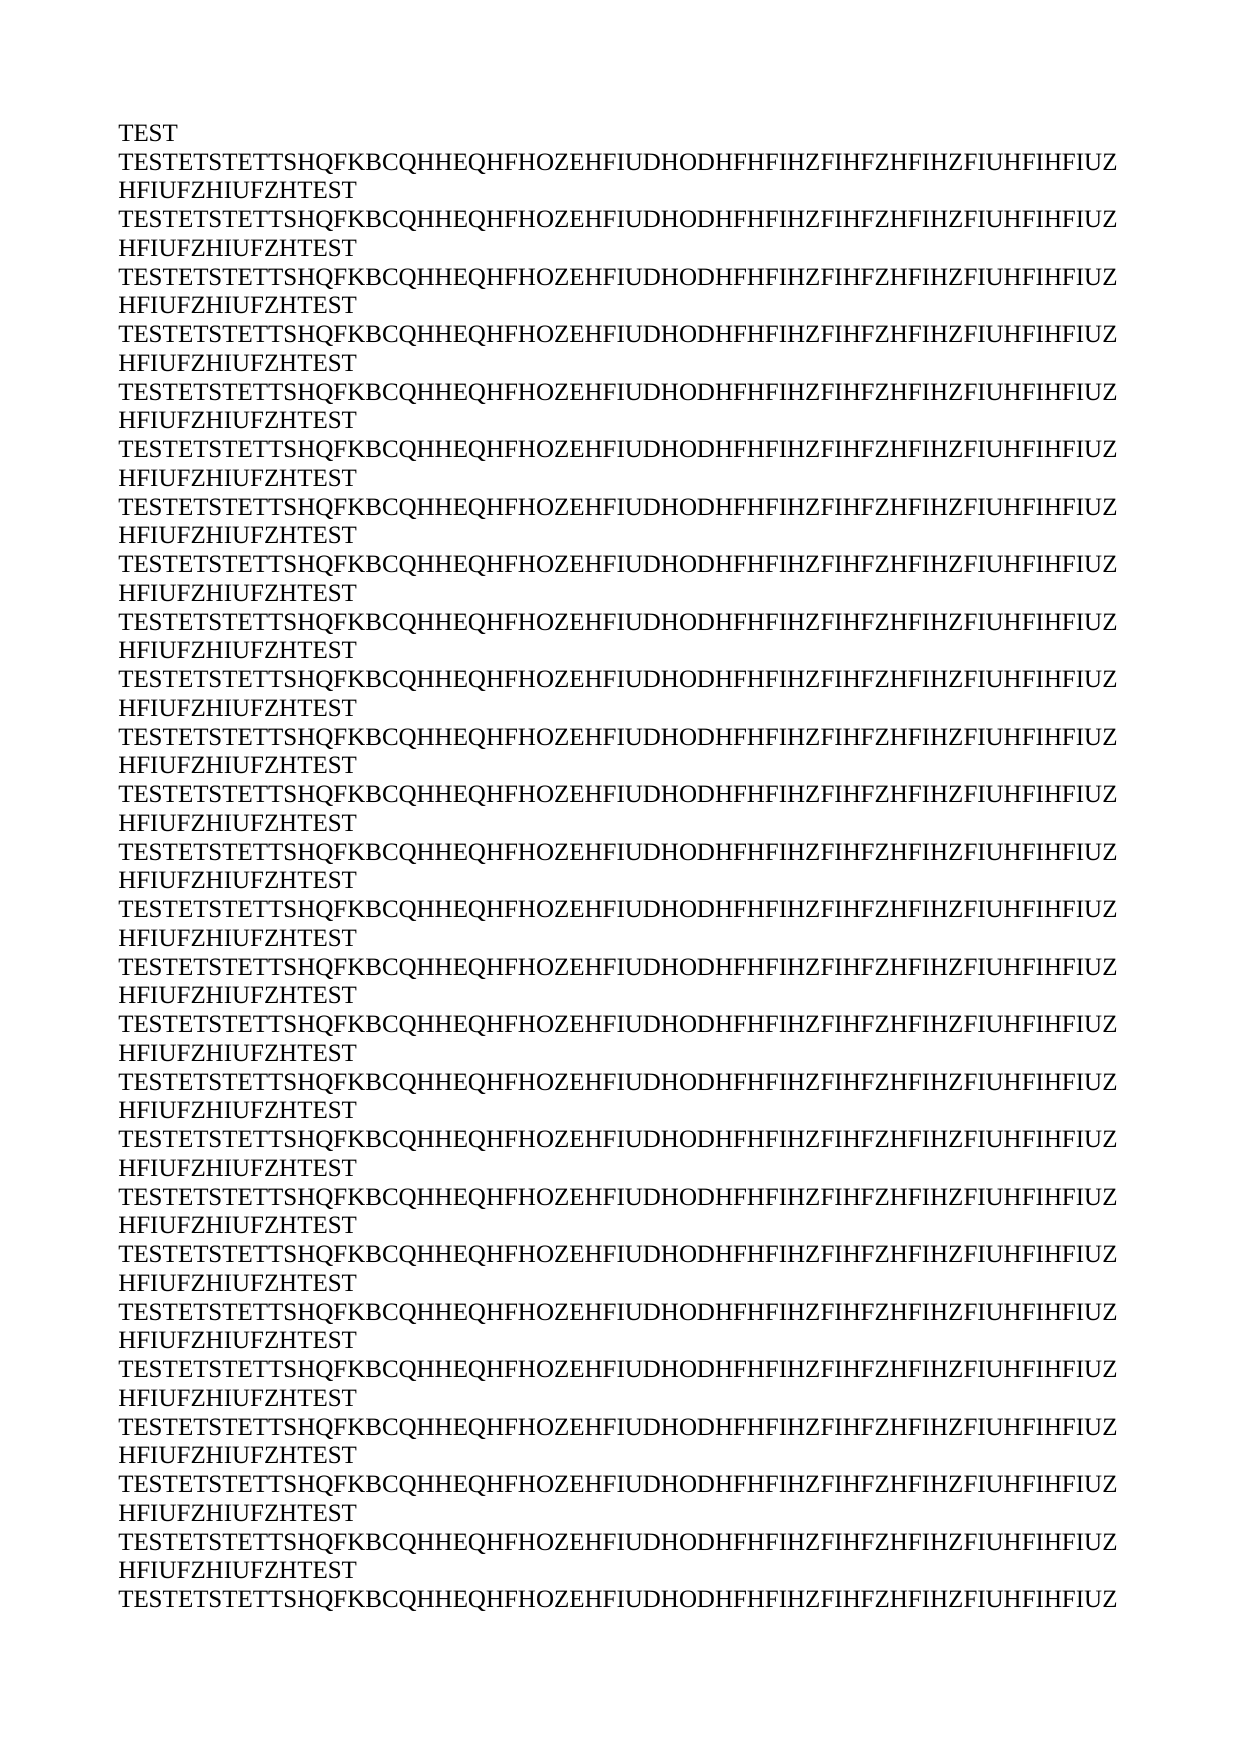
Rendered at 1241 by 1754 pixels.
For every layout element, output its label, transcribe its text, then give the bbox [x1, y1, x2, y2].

text TEST TESTETSTETTSHQFKBCQHHEQHFHOZEHFIUDHODHFHFIHZFIHFZHFIHZFIUHFIHFIUZHFIUFZHIUFZHTEST TESTETSTETTSHQFKBCQHHEQHFHOZEHFIUDHODHFHFIHZFIHFZHFIHZFIUHFIHFIUZHFIUFZHIUFZHTEST TESTETSTETTSHQFKBCQHHEQHFHOZEHFIUDHODHFHFIHZFIHFZHFIHZFIUHFIHFIUZHFIUFZHIUFZHTEST TESTETSTETTSHQFKBCQHHEQHFHOZEHFIUDHODHFHFIHZFIHFZHFIHZFIUHFIHFIUZHFIUFZHIUFZHTEST TESTETSTETTSHQFKBCQHHEQHFHOZEHFIUDHODHFHFIHZFIHFZHFIHZFIUHFIHFIUZHFIUFZHIUFZHTEST TESTETSTETTSHQFKBCQHHEQHFHOZEHFIUDHODHFHFIHZFIHFZHFIHZFIUHFIHFIUZHFIUFZHIUFZHTEST TESTETSTETTSHQFKBCQHHEQHFHOZEHFIUDHODHFHFIHZFIHFZHFIHZFIUHFIHFIUZHFIUFZHIUFZHTEST TESTETSTETTSHQFKBCQHHEQHFHOZEHFIUDHODHFHFIHZFIHFZHFIHZFIUHFIHFIUZHFIUFZHIUFZHTEST TESTETSTETTSHQFKBCQHHEQHFHOZEHFIUDHODHFHFIHZFIHFZHFIHZFIUHFIHFIUZHFIUFZHIUFZHTEST TESTETSTETTSHQFKBCQHHEQHFHOZEHFIUDHODHFHFIHZFIHFZHFIHZFIUHFIHFIUZHFIUFZHIUFZHTEST TESTETSTETTSHQFKBCQHHEQHFHOZEHFIUDHODHFHFIHZFIHFZHFIHZFIUHFIHFIUZHFIUFZHIUFZHTEST TESTETSTETTSHQFKBCQHHEQHFHOZEHFIUDHODHFHFIHZFIHFZHFIHZFIUHFIHFIUZHFIUFZHIUFZHTEST TESTETSTETTSHQFKBCQHHEQHFHOZEHFIUDHODHFHFIHZFIHFZHFIHZFIUHFIHFIUZHFIUFZHIUFZHTEST TESTETSTETTSHQFKBCQHHEQHFHOZEHFIUDHODHFHFIHZFIHFZHFIHZFIUHFIHFIUZHFIUFZHIUFZHTEST TESTETSTETTSHQFKBCQHHEQHFHOZEHFIUDHODHFHFIHZFIHFZHFIHZFIUHFIHFIUZHFIUFZHIUFZHTEST TESTETSTETTSHQFKBCQHHEQHFHOZEHFIUDHODHFHFIHZFIHFZHFIHZFIUHFIHFIUZHFIUFZHIUFZHTEST TESTETSTETTSHQFKBCQHHEQHFHOZEHFIUDHODHFHFIHZFIHFZHFIHZFIUHFIHFIUZHFIUFZHIUFZHTEST TESTETSTETTSHQFKBCQHHEQHFHOZEHFIUDHODHFHFIHZFIHFZHFIHZFIUHFIHFIUZHFIUFZHIUFZHTEST TESTETSTETTSHQFKBCQHHEQHFHOZEHFIUDHODHFHFIHZFIHFZHFIHZFIUHFIHFIUZHFIUFZHIUFZHTEST TESTETSTETTSHQFKBCQHHEQHFHOZEHFIUDHODHFHFIHZFIHFZHFIHZFIUHFIHFIUZHFIUFZHIUFZHTEST TESTETSTETTSHQFKBCQHHEQHFHOZEHFIUDHODHFHFIHZFIHFZHFIHZFIUHFIHFIUZHFIUFZHIUFZHTEST TESTETSTETTSHQFKBCQHHEQHFHOZEHFIUDHODHFHFIHZFIHFZHFIHZFIUHFIHFIUZHFIUFZHIUFZHTEST TESTETSTETTSHQFKBCQHHEQHFHOZEHFIUDHODHFHFIHZFIHFZHFIHZFIUHFIHFIUZHFIUFZHIUFZHTEST TESTETSTETTSHQFKBCQHHEQHFHOZEHFIUDHODHFHFIHZFIHFZHFIHZFIUHFIHFIUZHFIUFZHIUFZHTEST TESTETSTETTSHQFKBCQHHEQHFHOZEHFIUDHODHFHFIHZFIHFZHFIHZFIUHFIHFIUZHFIUFZHIUFZHTEST TESTETSTETTSHQFKBCQHHEQHFHOZEHFIUDHODHFHFIHZFIHFZHFIHZFIUHFIHFIUZ [118, 118, 1122, 1613]
